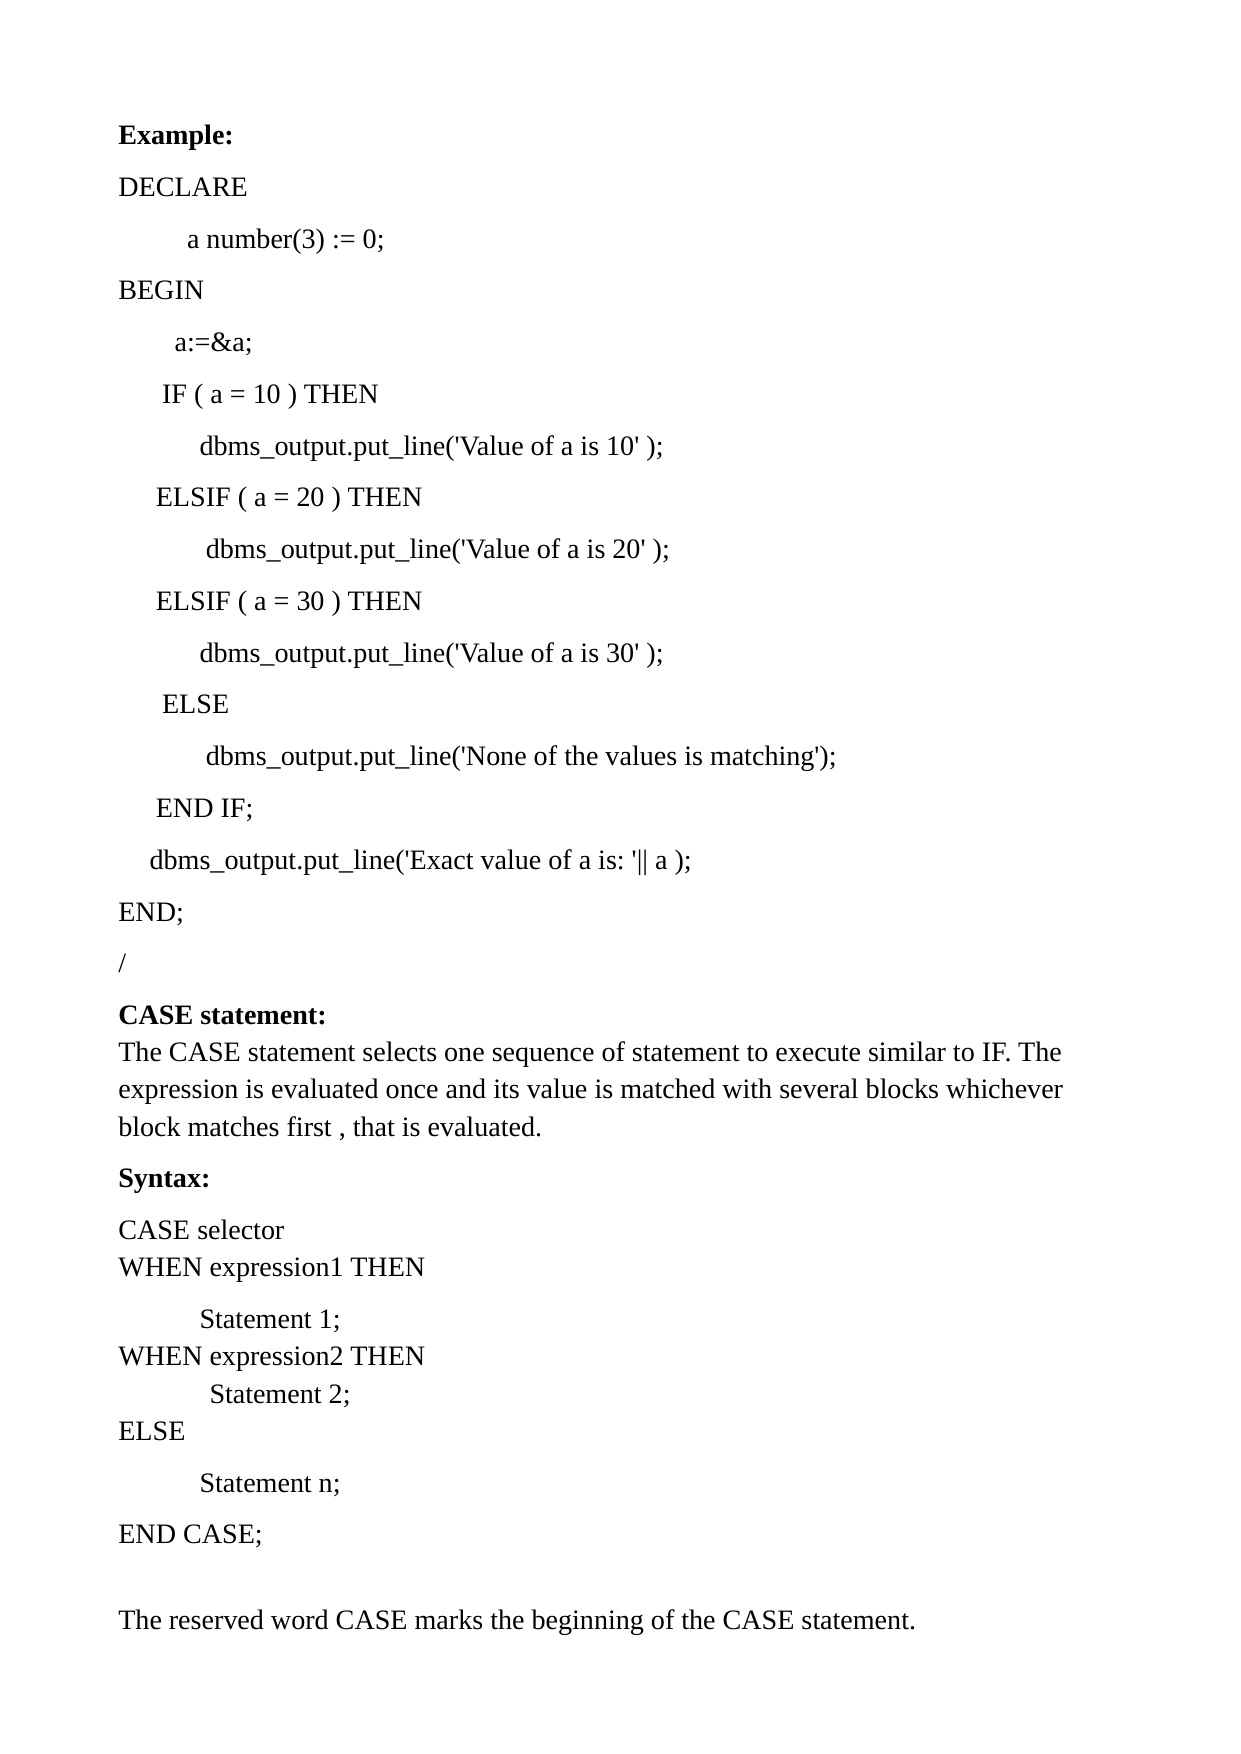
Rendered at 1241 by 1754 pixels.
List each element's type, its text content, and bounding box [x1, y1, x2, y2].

text END; [118, 895, 1122, 927]
text / [118, 946, 1122, 979]
text CASE selector WHEN expression1 THEN [118, 1213, 1122, 1283]
text Statement n; [118, 1466, 1122, 1498]
text dbms_output.put_line('Value of a is 10' ); [118, 429, 1122, 461]
text The reserved word CASE marks the beginning of the CASE statement. [118, 1569, 1122, 1635]
text a:=&a; [118, 325, 1122, 358]
text BEGIN [118, 273, 1122, 306]
text dbms_output.put_line('None of the values is matching'); [118, 739, 1122, 772]
text dbms_output.put_line('Value of a is 30' ); [118, 636, 1122, 668]
text Syntax: [118, 1162, 1122, 1194]
text Statement 1; WHEN expression2 THEN Statement 2; ELSE [118, 1302, 1122, 1446]
text END IF; [118, 791, 1122, 823]
text DECLARE [118, 170, 1122, 202]
text dbms_output.put_line('Exact value of a is: '|| a ); [118, 843, 1122, 875]
text Example: [118, 118, 1122, 151]
text ELSIF ( a = 20 ) THEN [118, 481, 1122, 513]
text ELSIF ( a = 30 ) THEN [118, 584, 1122, 616]
text CASE statement: The CASE statement selects one sequence of statement to execute similar to IF. The expression is evaluated once and its value is matched with several blocks whichever block matches first , that is evaluated. [118, 998, 1122, 1142]
text END CASE; [118, 1517, 1122, 1550]
text a number(3) := 0; [118, 222, 1122, 254]
text IF ( a = 10 ) THEN [118, 377, 1122, 409]
text dbms_output.put_line('Value of a is 20' ); [118, 532, 1122, 565]
text ELSE [118, 688, 1122, 720]
